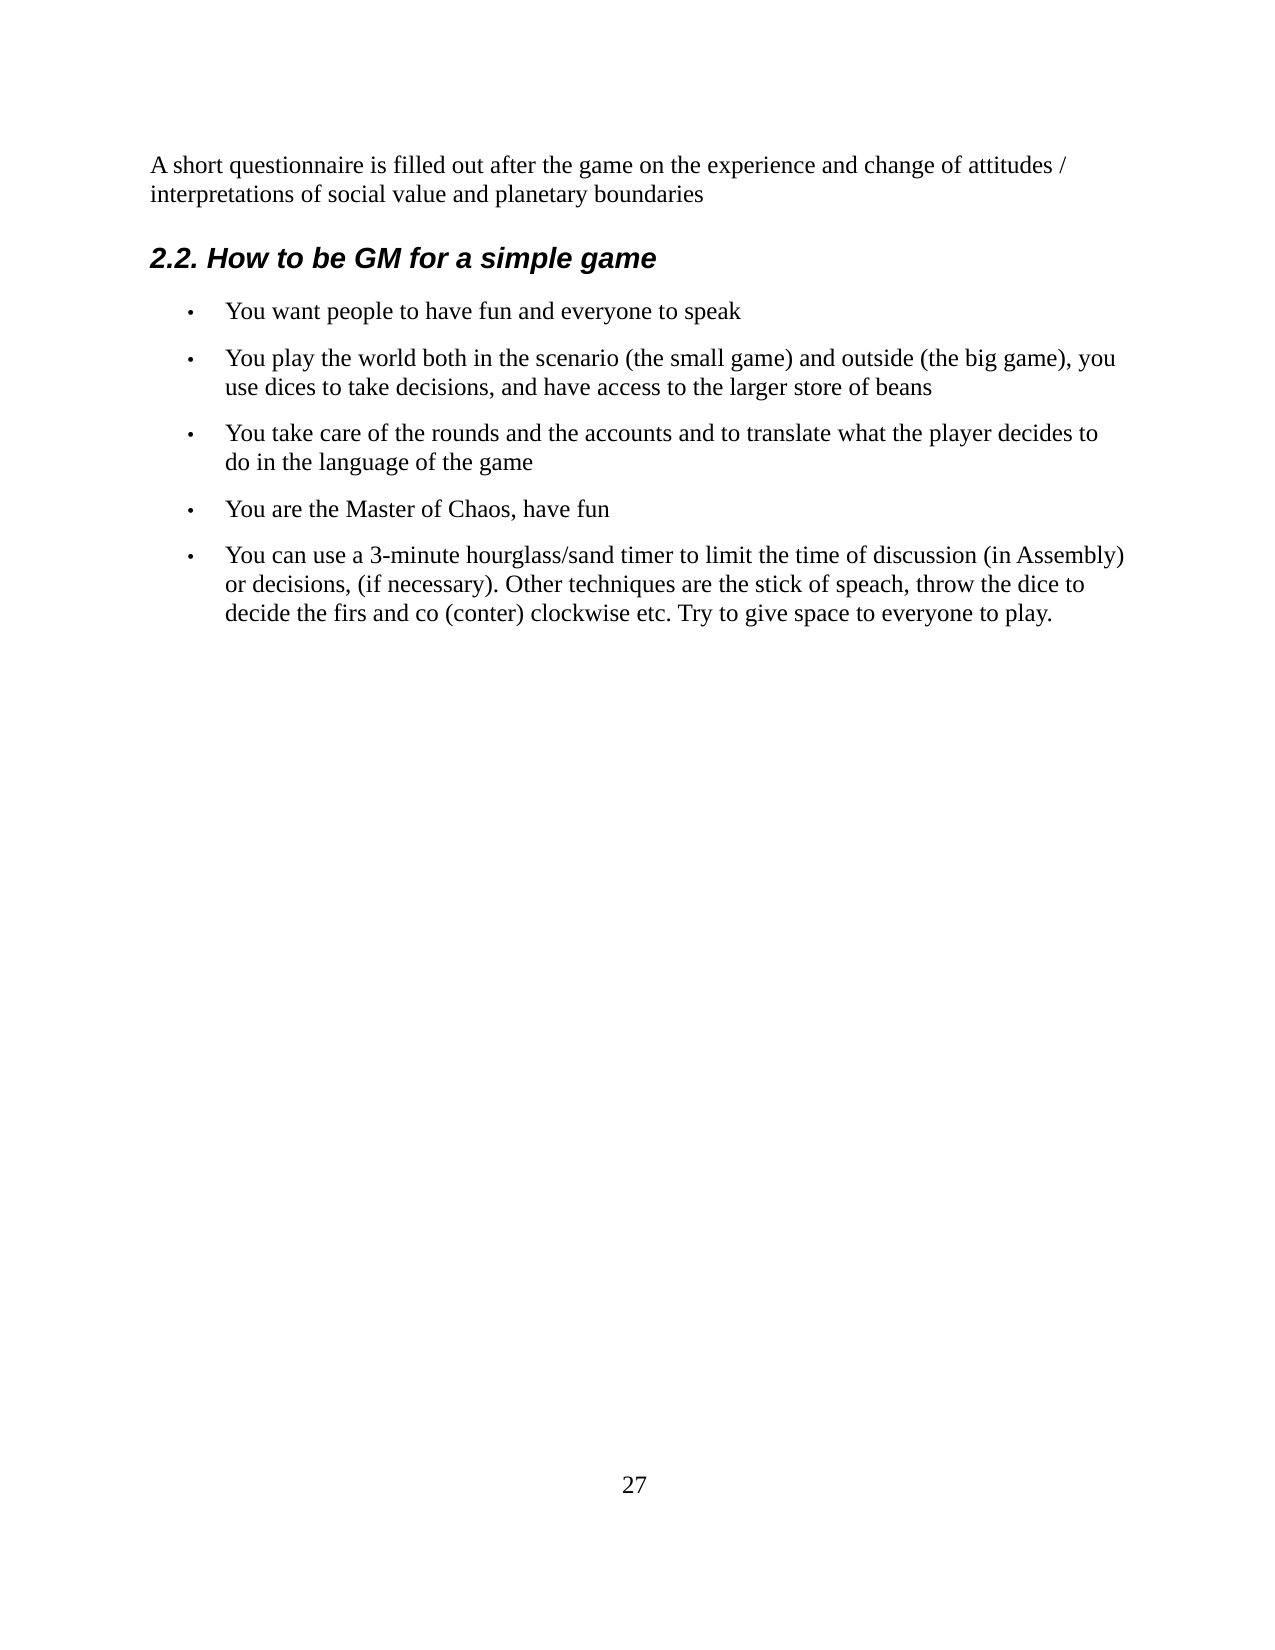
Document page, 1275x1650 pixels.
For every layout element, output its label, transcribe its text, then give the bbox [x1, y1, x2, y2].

list You want people to have fun and everyone to speak [187, 296, 1125, 325]
list You can use a 3-minute hourglass/sand timer to limit the time of discussion (in Assembly) or decisions, (if necessary). Other techniques are the stick of speach, throw the dice to decide the firs and co (conter) clockwise etc. Try to give space to everyone to play. [187, 541, 1125, 627]
list You play the world both in the scenario (the small game) and outside (the big game), you use dices to take decisions, and have access to the larger store of beans [187, 343, 1125, 401]
subtitle 2.2. How to be GM for a simple game [150, 241, 1125, 275]
list You are the Master of Chaos, have fun [187, 494, 1125, 523]
list You take care of the rounds and the accounts and to translate what the player decides to do in the language of the game [187, 418, 1125, 476]
text A short questionnaire is filled out after the game on the experience and change of attitudes / interpretations of social value and planetary boundaries [150, 150, 1125, 207]
